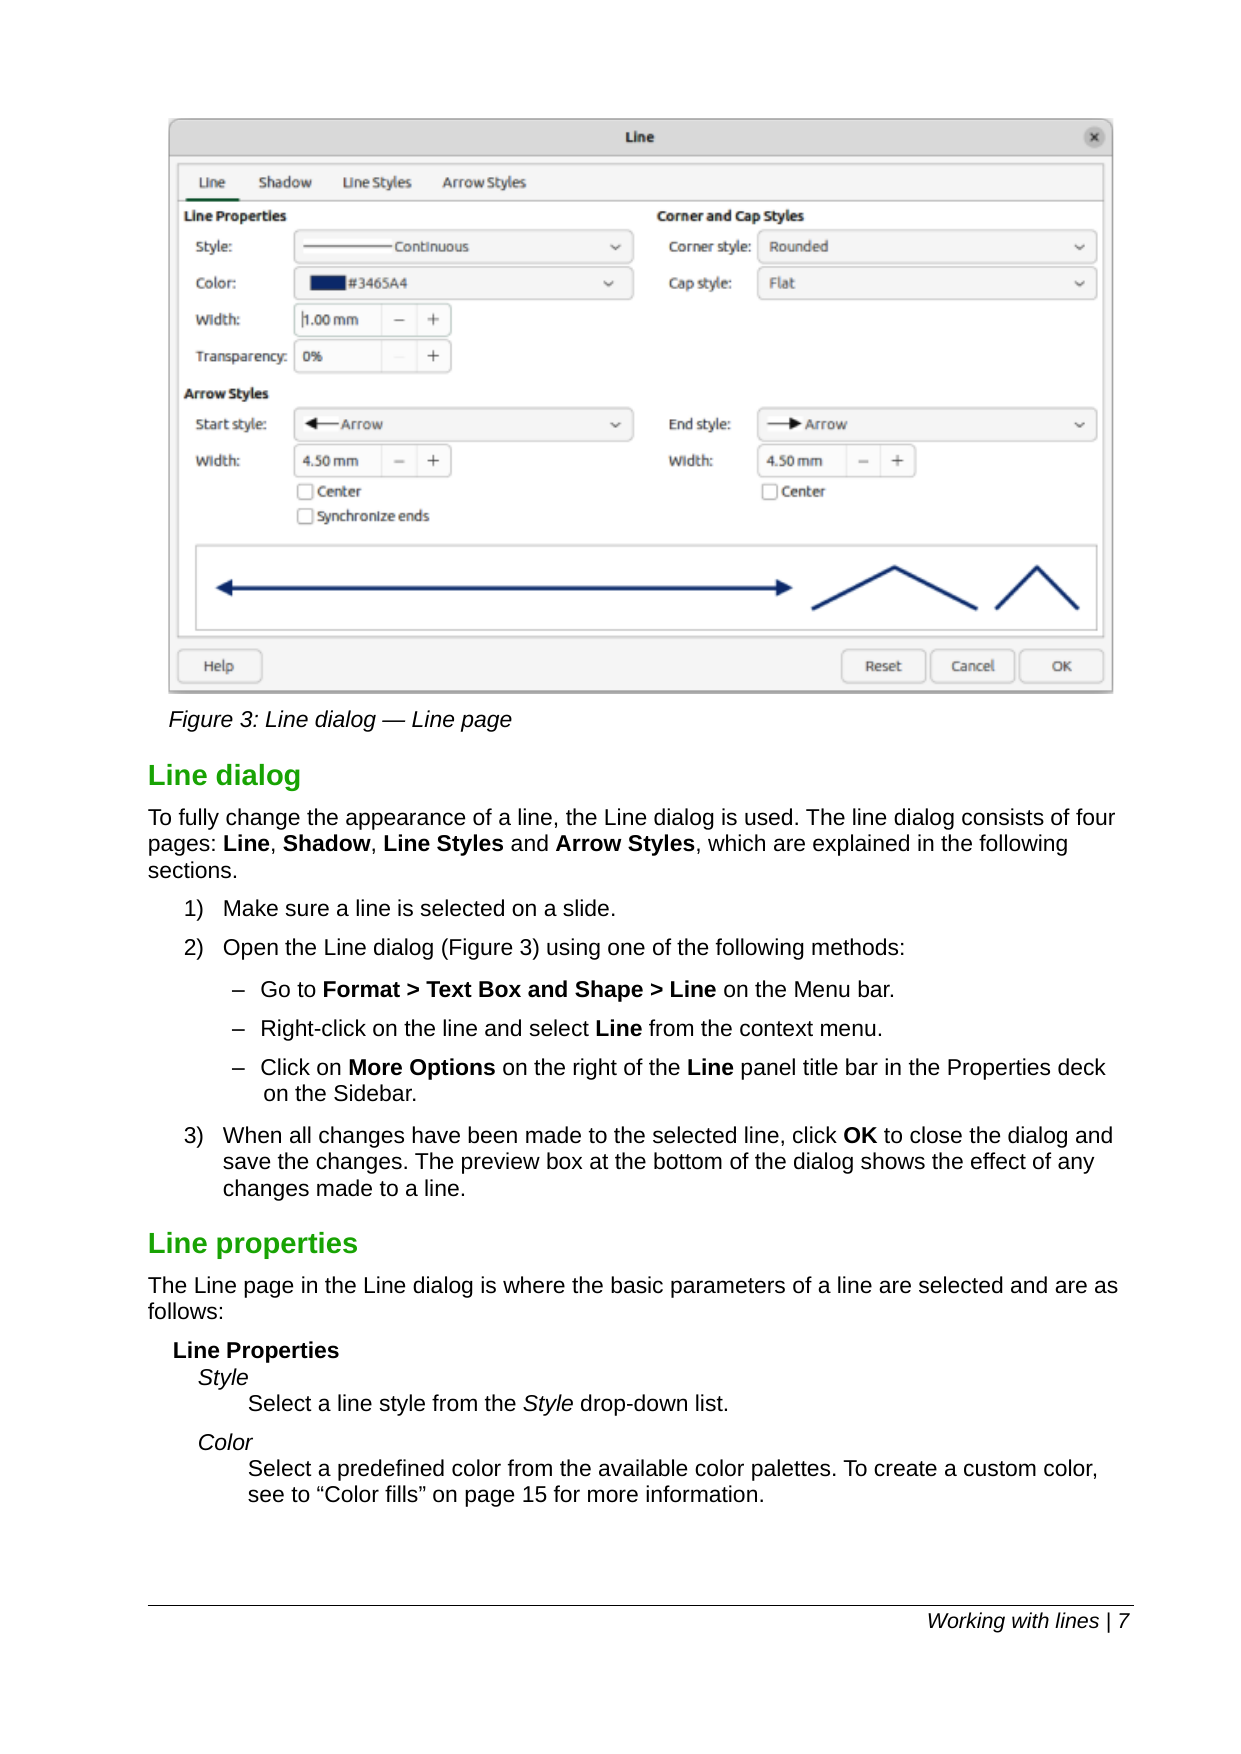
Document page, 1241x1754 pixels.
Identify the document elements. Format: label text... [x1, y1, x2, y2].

text Select a line style from the Style drop-down list. [248, 1390, 1134, 1416]
subtitle Line dialog [148, 758, 1134, 791]
list Make sure a line is selected on a slide. [204, 895, 1134, 922]
picture [168, 118, 1114, 694]
text To fully change the appearance of a line, the Line dialog is used. The line dialog consists of four pages: Line, Shadow, Line Styles and Arrow Styles, which are explained in the following sections. [148, 804, 1134, 883]
text Figure 3: Line dialog — Line page [168, 706, 1113, 733]
text The Line page in the Line dialog is where the basic parameters of a line are selected and are as follows: [148, 1272, 1134, 1325]
list Right-click on the line and select Line from the context menu. [229, 1012, 1134, 1041]
list Open the Line dialog (Figure 3) using one of the following methods: [204, 934, 1134, 961]
text Color [198, 1429, 1134, 1455]
subtitle Line properties [148, 1226, 1134, 1259]
list Go to Format > Text Box and Shape > Line on the Menu bar. [229, 973, 1134, 1002]
text Style [198, 1363, 1134, 1390]
text Line Properties [173, 1337, 1134, 1363]
list When all changes have been made to the selected line, click OK to close the dialog and save the changes. The preview box at the bottom of the dialog shows the effect of any changes made to a line. [204, 1122, 1134, 1201]
text Select a predefined color from the available color palettes. To create a custom color, see to “Color fills” on page 15 for more information. [248, 1455, 1134, 1508]
list Click on More Options on the right of the Line panel title bar in the Properties deck on the Sidebar. [229, 1051, 1134, 1109]
